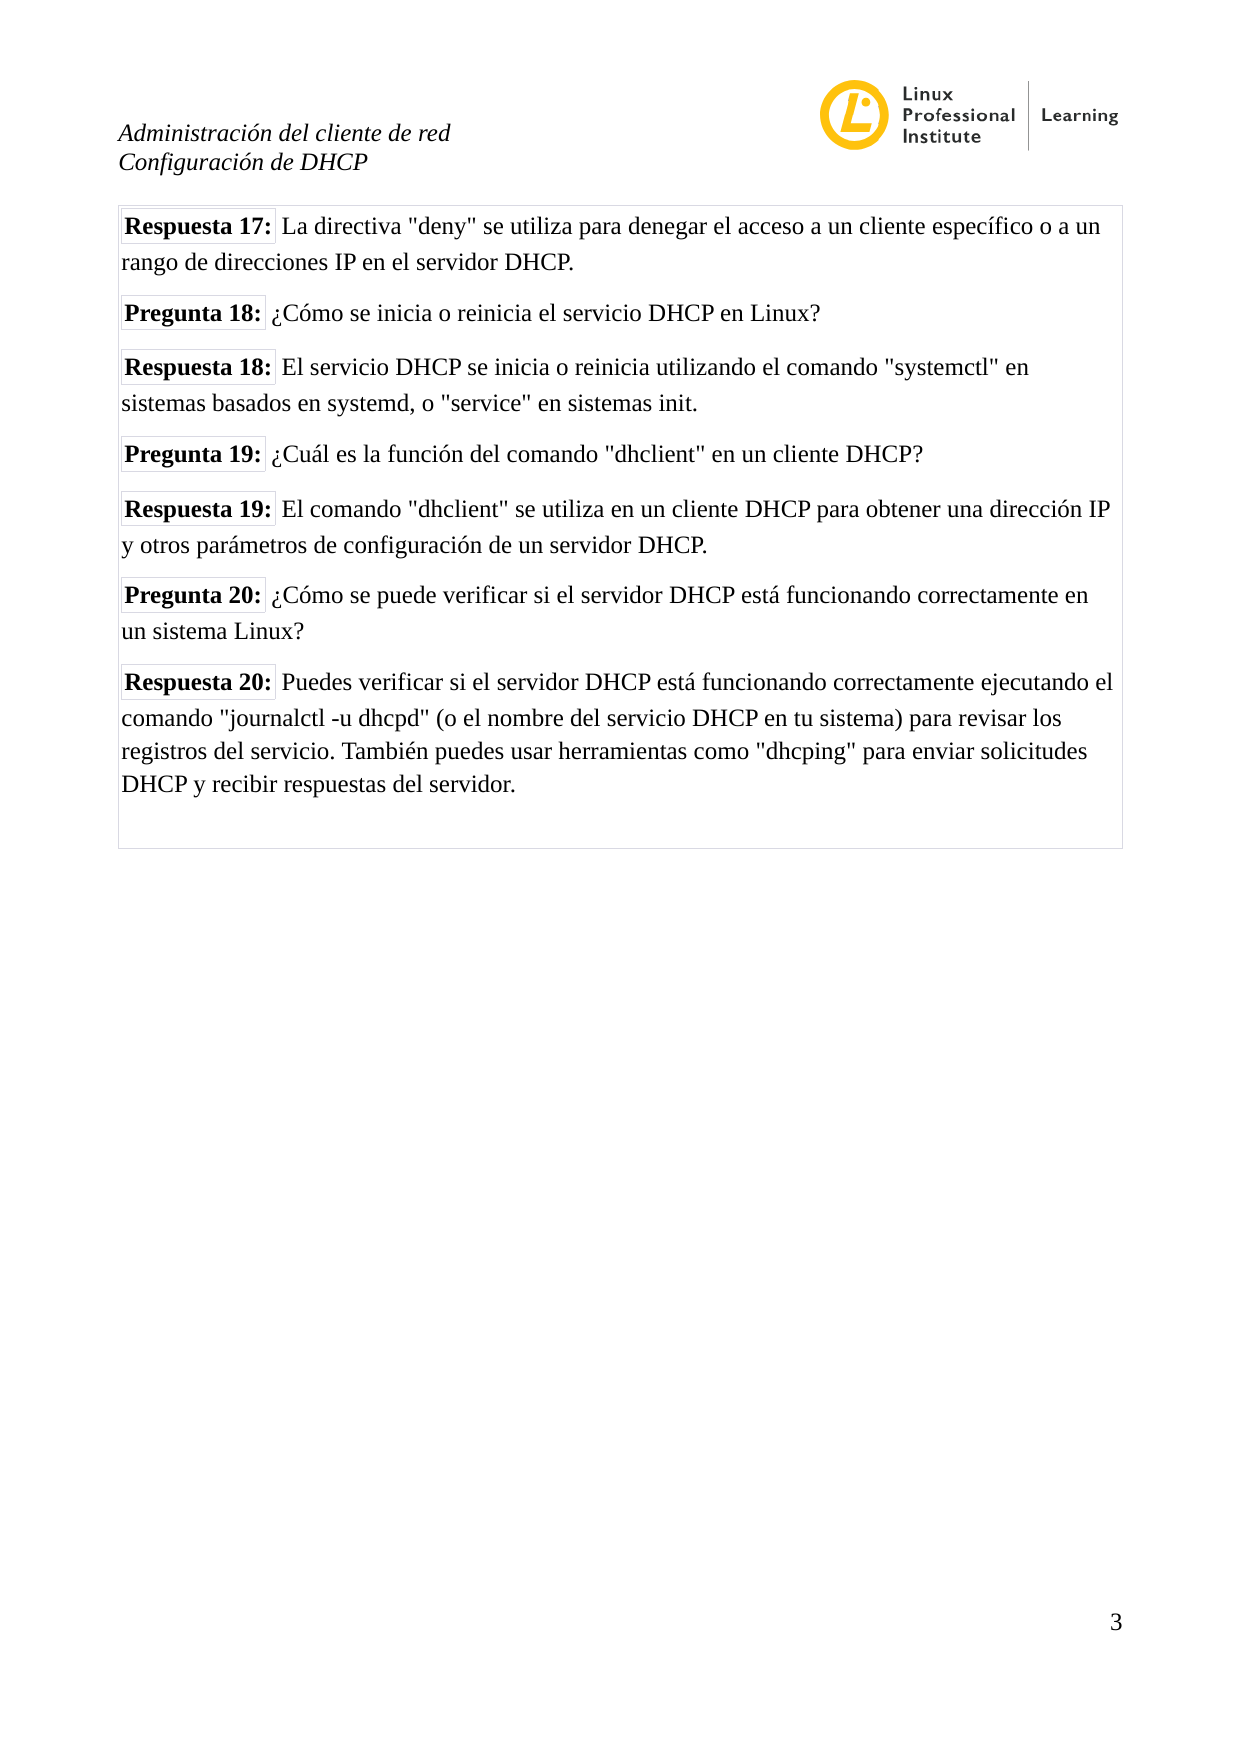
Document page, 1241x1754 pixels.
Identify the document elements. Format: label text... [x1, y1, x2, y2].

text Pregunta 19: ¿Cuál es la función del comando "dhclient" en un cliente DHCP? [119, 433, 1122, 471]
text Pregunta 18: ¿Cómo se inicia o reinicia el servicio DHCP en Linux? [119, 292, 1122, 329]
picture [819, 79, 1119, 151]
text Respuesta 17: La directiva "deny" se utiliza para denegar el acceso a un cliente específico o a un rango de direcciones IP en el servidor DHCP. [119, 206, 1122, 276]
text Respuesta 20: Puedes verificar si el servidor DHCP está funcionando correctamente ejecutando el comando "journalctl -u dhcpd" (o el nombre del servicio DHCP en tu sistema) para revisar los registros del servicio. También puedes usar herramientas como "dhcping" para enviar solicitudes DHCP y recibir respuestas del servidor. [119, 661, 1122, 798]
text Respuesta 18: El servicio DHCP se inicia o reinicia utilizando el comando "systemctl" en sistemas basados en systemd, o "service" en sistemas init. [119, 346, 1122, 417]
text Pregunta 20: ¿Cómo se puede verificar si el servidor DHCP está funcionando correctamente en un sistema Linux? [119, 574, 1122, 645]
text Respuesta 19: El comando "dhclient" se utiliza en un cliente DHCP para obtener una dirección IP y otros parámetros de configuración de un servidor DHCP. [119, 488, 1122, 558]
